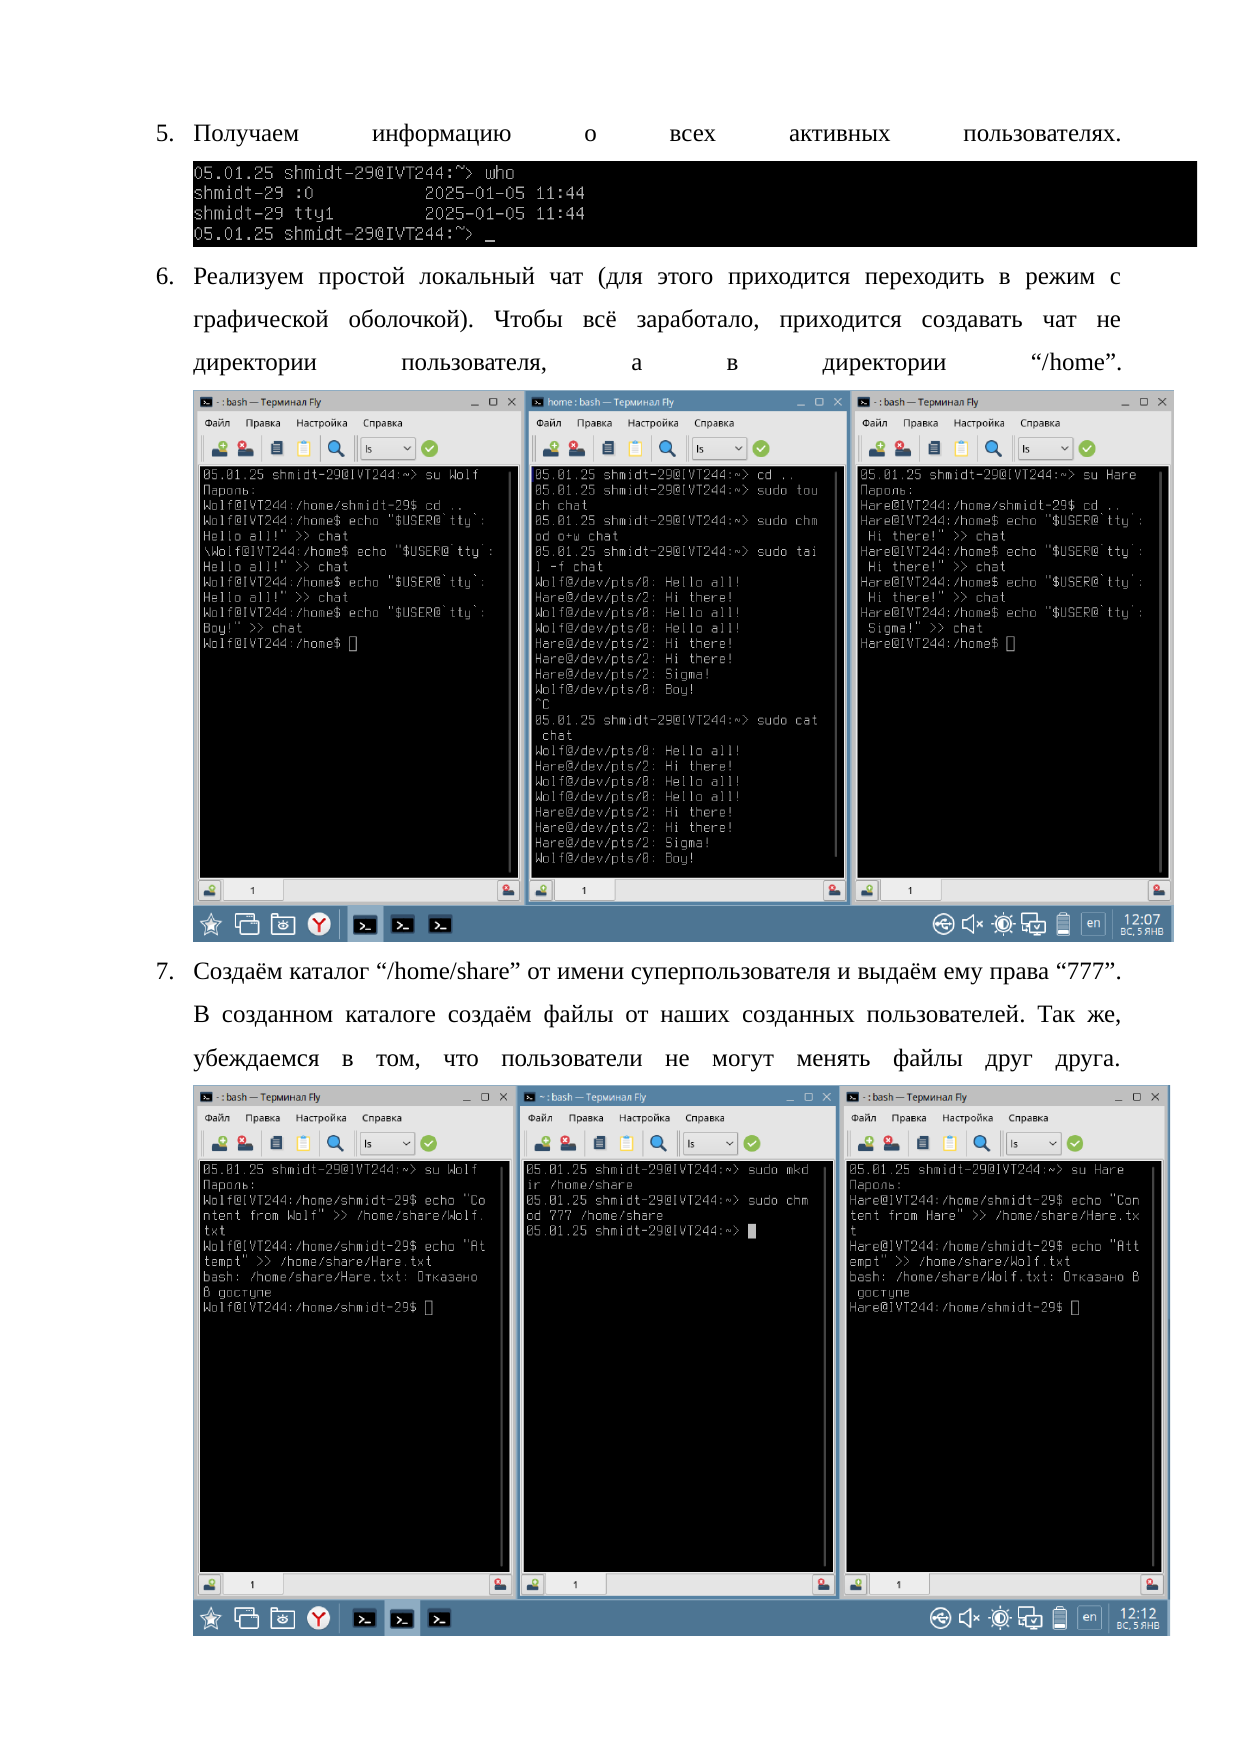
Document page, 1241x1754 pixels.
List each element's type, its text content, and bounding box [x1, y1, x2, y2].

list Создаём каталог “/home/share” от имени суперпользователя и выдаём ему права “777”. В созданном каталоге создаём файлы от наших созданных пользователей. Так же, убеждаемся в том, что пользователи не могут менять файлы друг друга. [156, 956, 1122, 1635]
list Реализуем простой локальный чат (для этого приходится переходить в режим с графической оболочкой). Чтобы всё заработало, приходится создавать чат не директории пользователя, а в директории “/home”. [156, 261, 1122, 942]
list Получаем информацию о всех активных пользователях. [156, 118, 1122, 246]
